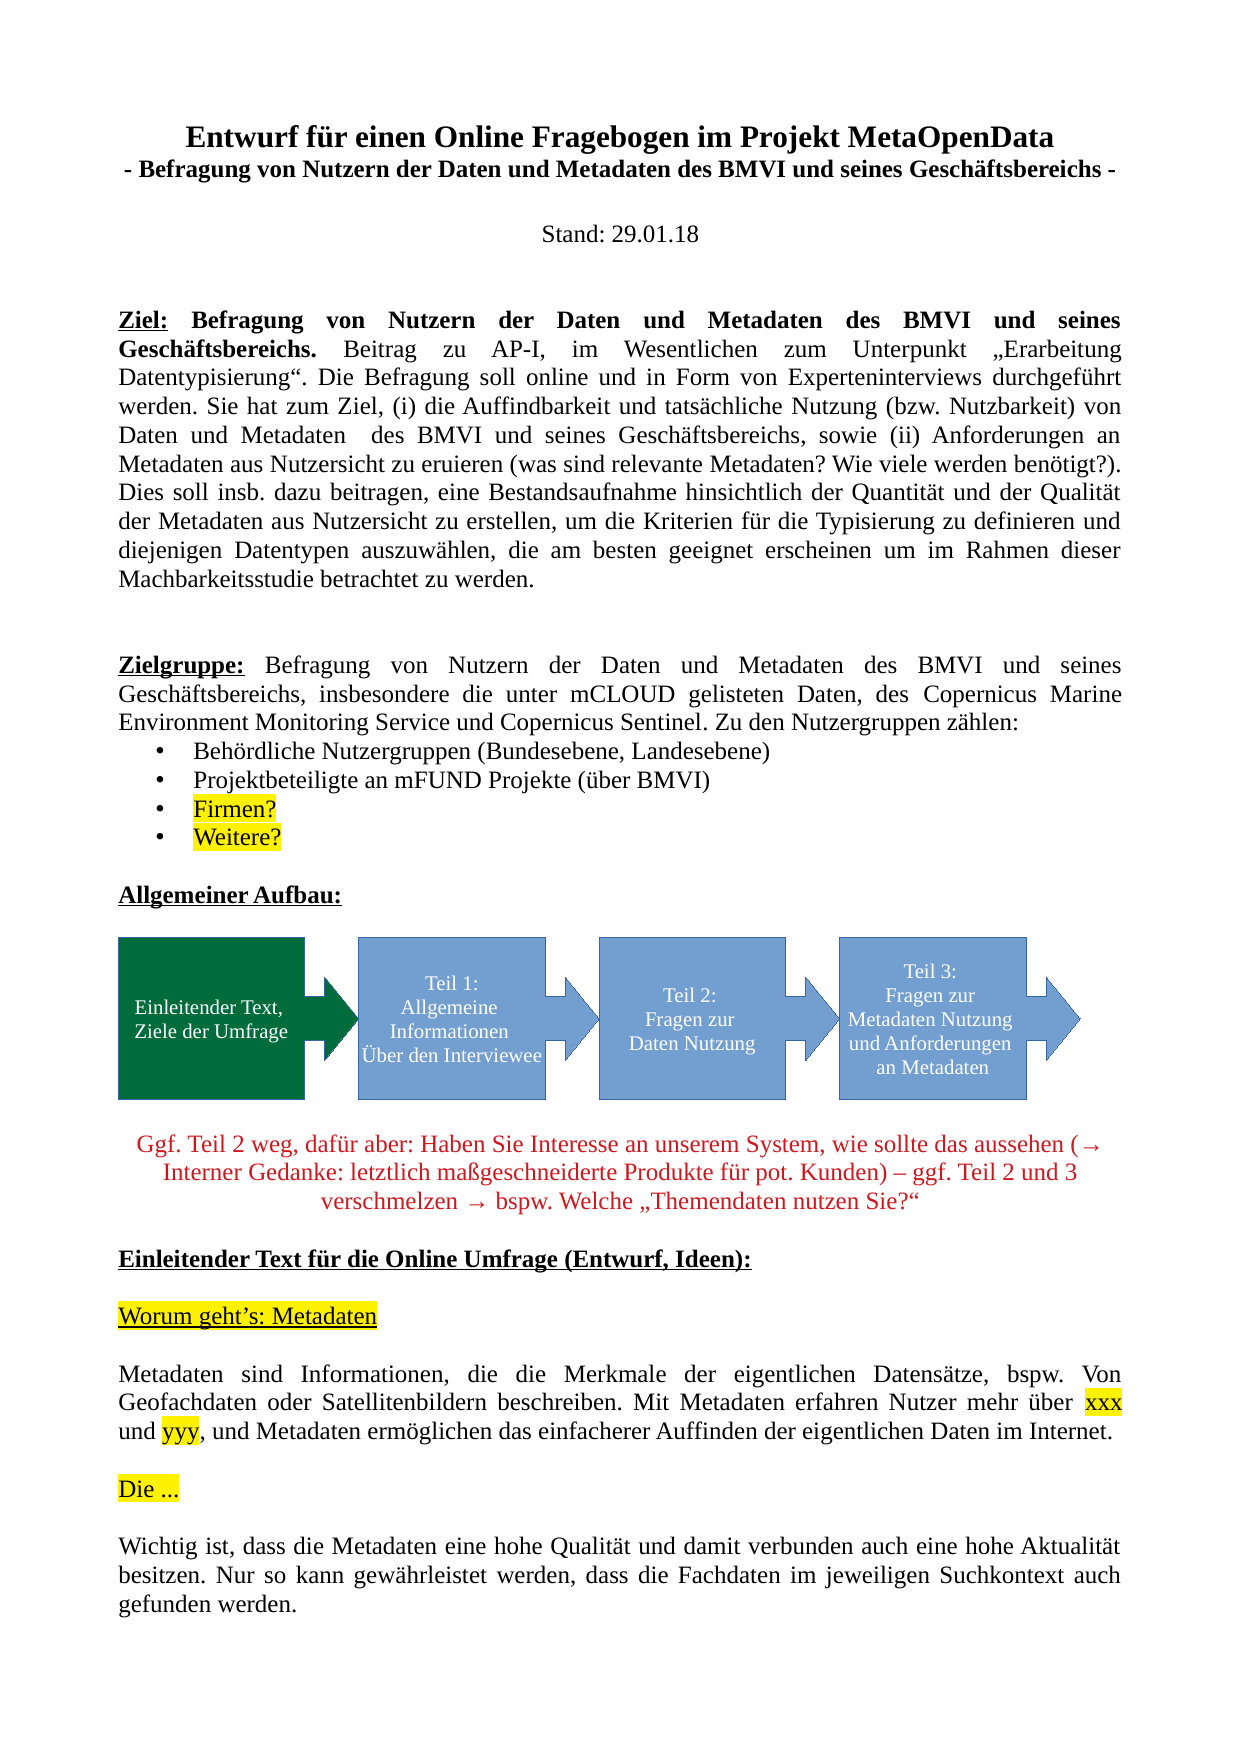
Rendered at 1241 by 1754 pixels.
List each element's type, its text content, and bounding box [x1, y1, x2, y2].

text Metadaten sind Informationen, die die Merkmale der eigentlichen Datensätze, bspw. Von Geofachdaten oder Satellitenbildern beschreiben. Mit Metadaten erfahren Nutzer mehr über xxx und yyy, und Metadaten ermöglichen das einfacherer Auffinden der eigentlichen Daten im Internet. [118, 1359, 1122, 1445]
text Ziel: Befragung von Nutzern der Daten und Metadaten des BMVI und seines Geschäftsbereichs. Beitrag zu AP-I, im Wesentlichen zum Unterpunkt „Erarbeitung Datentypisierung“. Die Befragung soll online und in Form von Experteninterviews durchgeführt werden. Sie hat zum Ziel, (i) die Auffindbarkeit und tatsächliche Nutzung (bzw. Nutzbarkeit) von Daten und Metadaten des BMVI und seines Geschäftsbereichs, sowie (ii) Anforderungen an Metadaten aus Nutzersicht zu eruieren (was sind relevante Metadaten? Wie viele werden benötigt?). Dies soll insb. dazu beitragen, eine Bestandsaufnahme hinsichtlich der Quantität und der Qualität der Metadaten aus Nutzersicht zu erstellen, um die Kriterien für die Typisierung zu definieren und diejenigen Datentypen auszuwählen, die am besten geeignet erscheinen um im Rahmen dieser Machbarkeitsstudie betrachtet zu werden. [118, 305, 1122, 592]
text Worum geht’s: Metadaten [118, 1301, 1122, 1330]
text Entwurf für einen Online Fragebogen im Projekt MetaOpenData [118, 118, 1122, 154]
list Behördliche Nutzergruppen (Bundesebene, Landesebene) [156, 736, 1122, 765]
text Stand: 29.01.18 [118, 219, 1122, 247]
text Die ... [118, 1474, 1122, 1502]
text - Befragung von Nutzern der Daten und Metadaten des BMVI und seines Geschäftsbereichs - [118, 154, 1122, 183]
text Zielgruppe: Befragung von Nutzern der Daten und Metadaten des BMVI und seines Geschäftsbereichs, insbesondere die unter mCLOUD gelisteten Daten, des Copernicus Marine Environment Monitoring Service und Copernicus Sentinel. Zu den Nutzergruppen zählen: [118, 650, 1122, 736]
list Projektbeteiligte an mFUND Projekte (über BMVI) [156, 765, 1122, 794]
list Weitere? [156, 822, 1122, 851]
text Wichtig ist, dass die Metadaten eine hohe Qualität und damit verbunden auch eine hohe Aktualität besitzen. Nur so kann gewährleistet werden, dass die Fachdaten im jeweiligen Suchkontext auch gefunden werden. [118, 1531, 1122, 1617]
text Allgemeiner Aufbau: [118, 880, 1122, 909]
text Ggf. Teil 2 weg, dafür aber: Haben Sie Interesse an unserem System, wie sollte das aussehen (→ Interner Gedanke: letztlich maßgeschneiderte Produkte für pot. Kunden) – ggf. Teil 2 und 3 verschmelzen → bspw. Welche „Themendaten nutzen Sie?“ [118, 1129, 1122, 1215]
list Firmen? [156, 794, 1122, 822]
text Einleitender Text für die Online Umfrage (Entwurf, Ideen): [118, 1244, 1122, 1272]
